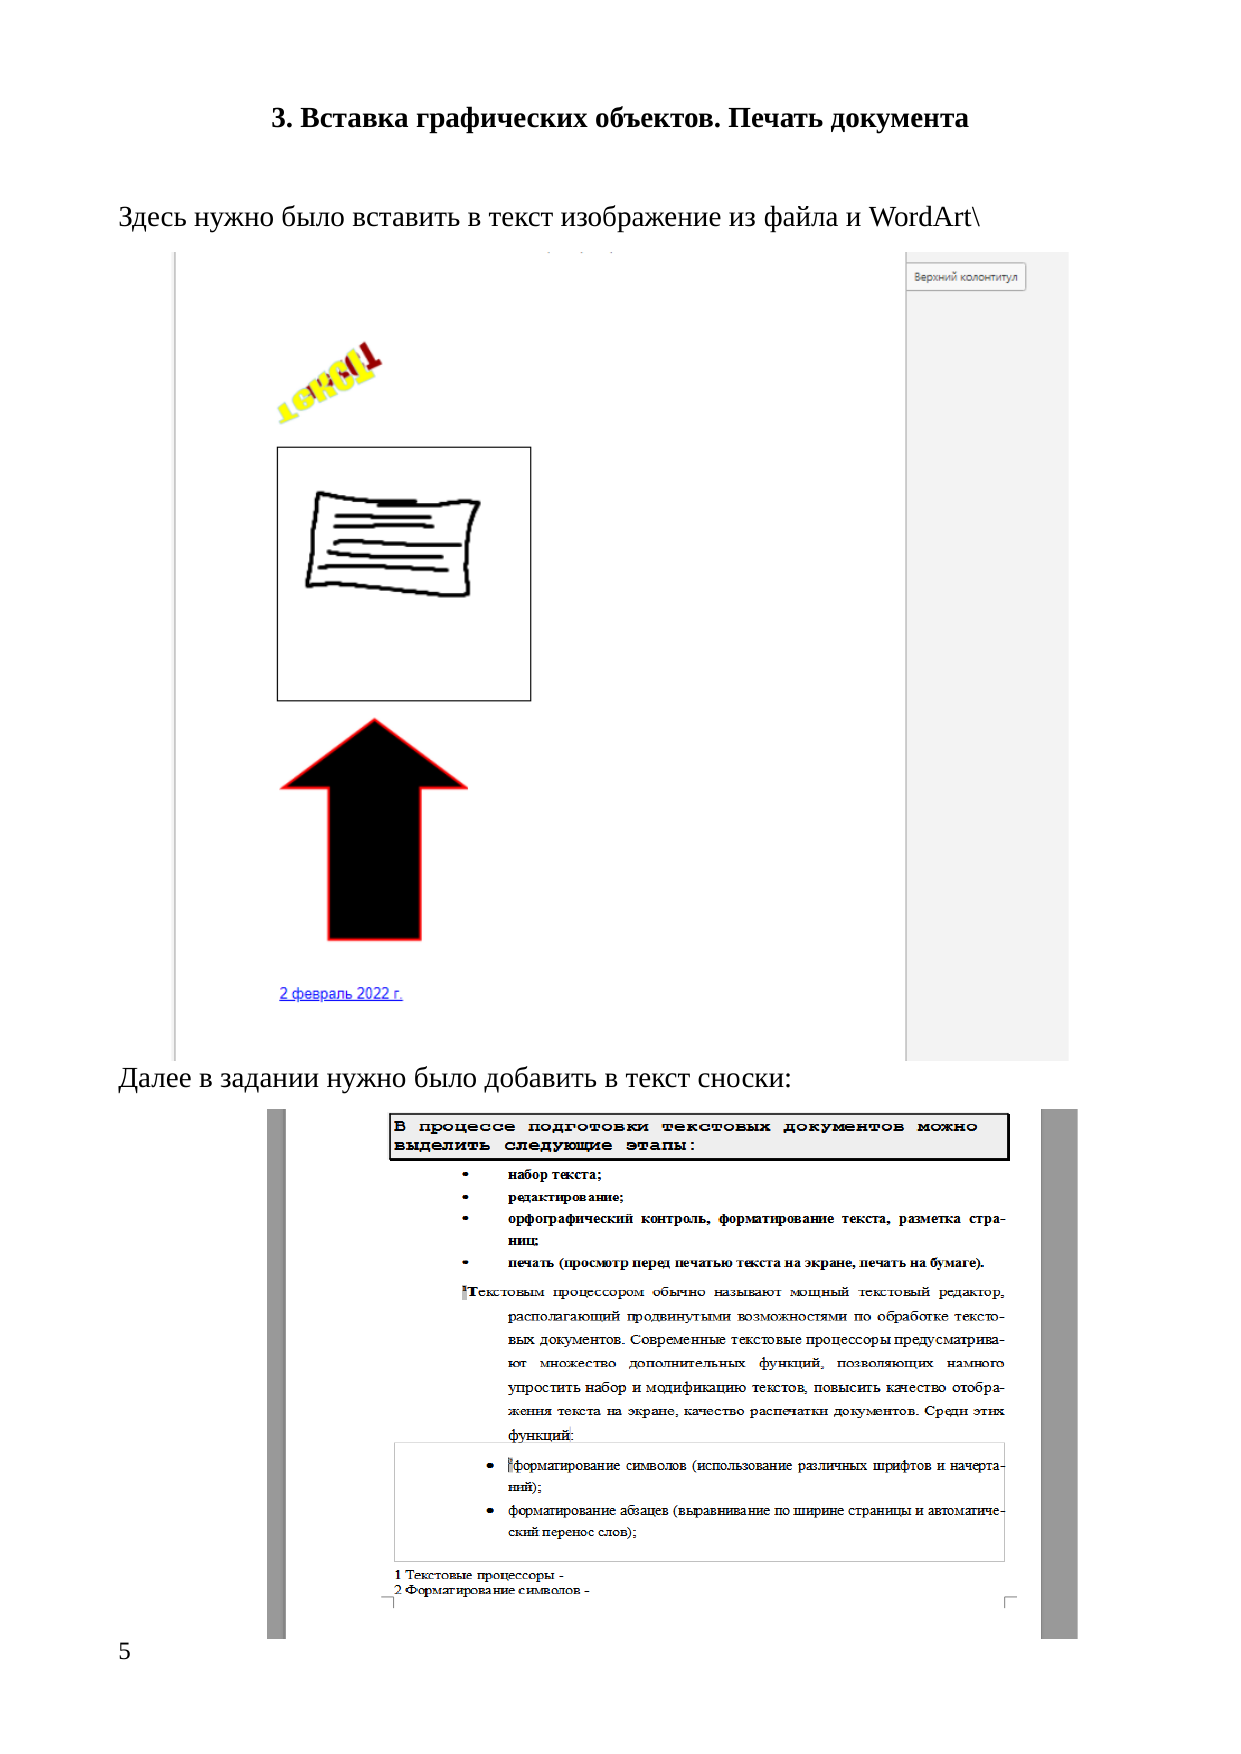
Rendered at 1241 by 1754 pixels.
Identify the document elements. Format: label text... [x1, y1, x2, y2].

subtitle 3. Вставка графических объектов. Печать документа [118, 100, 1122, 133]
text Здесь нужно было вставить в текст изображение из файла и WordArt\ [118, 199, 1122, 233]
picture [171, 252, 1069, 1061]
picture [267, 1109, 1078, 1639]
text Далее в задании нужно было добавить в текст сноски: [118, 252, 1122, 1094]
